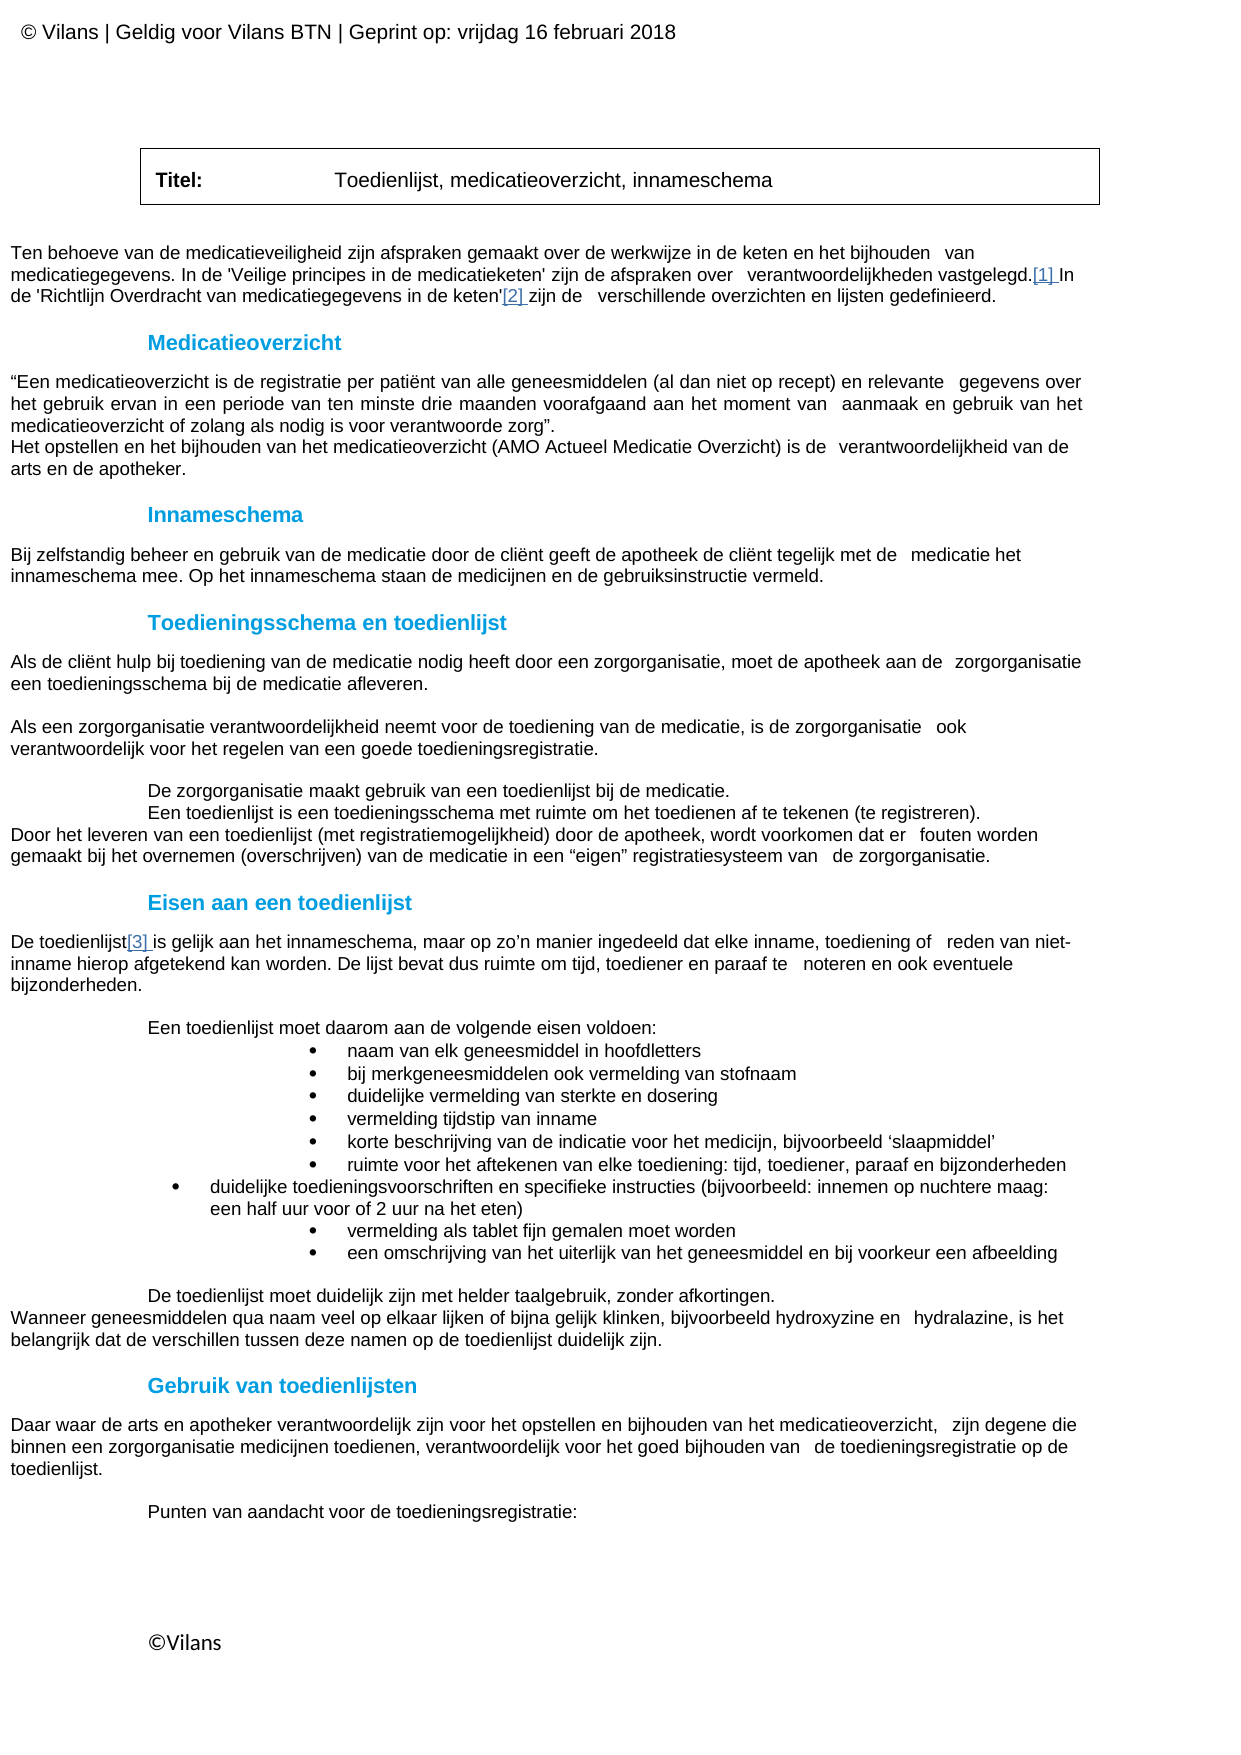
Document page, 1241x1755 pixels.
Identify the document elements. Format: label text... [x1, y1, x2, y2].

text Punten van aandacht voor de toedieningsregistratie: [147, 1501, 1111, 1522]
text Daar waar de arts en apotheker verantwoordelijk zijn voor het opstellen en bijhouden van het medicatieoverzicht, zijn degene die binnen een zorgorganisatie medicijnen toedienen, verantwoordelijk voor het goed bijhouden van de toedieningsregistratie op de toedienlijst. [10, 1414, 1084, 1479]
text Een toedienlijst moet daarom aan de volgende eisen voldoen: [147, 1017, 1111, 1039]
text Als een zorgorganisatie verantwoordelijkheid neemt voor de toediening van de medicatie, is de zorgorganisatie ook verantwoordelijk voor het regelen van een goede toedieningsregistratie. [10, 716, 1085, 759]
text De toedienlijst moet duidelijk zijn met helder taalgebruik, zonder afkortingen. [147, 1285, 1111, 1307]
list vermelding als tablet fijn gemalen moet worden [309, 1219, 1111, 1242]
list duidelijke toedieningsvoorschriften en specifieke instructies (bijvoorbeeld: innemen op nuchtere maag: een half uur voor of 2 uur na het eten) [172, 1176, 1058, 1219]
text Door het leveren van een toedienlijst (met registratiemogelijkheid) door de apotheek, wordt voorkomen dat er fouten worden gemaakt bij het overnemen (overschrijven) van de medicatie in een “eigen” registratiesysteem van de zorgorganisatie. [10, 824, 1085, 867]
list bij merkgeneesmiddelen ook vermelding van stofnaam [309, 1062, 1111, 1085]
text De toedienlijst[3] is gelijk aan het innameschema, maar op zo’n manier ingedeeld dat elke inname, toediening of reden van niet-inname hierop afgetekend kan worden. De lijst bevat dus ruimte om tijd, toediener en paraaf te noteren en ook eventuele bijzonderheden. [10, 931, 1085, 996]
list ruimte voor het aftekenen van elke toediening: tijd, toediener, paraaf en bijzonderheden [309, 1153, 1111, 1176]
text Ten behoeve van de medicatieveiligheid zijn afspraken gemaakt over de werkwijze in de keten en het bijhouden van medicatiegegevens. In de 'Veilige principes in de medicatieketen' zijn de afspraken over verantwoordelijkheden vastgelegd.[1] In de 'Richtlijn Overdracht van medicatiegegevens in de keten'[2] zijn de verschillende overzichten en lijsten gedefinieerd. [10, 242, 1085, 307]
text Wanneer geneesmiddelen qua naam veel op elkaar lijken of bijna gelijk klinken, bijvoorbeeld hydroxyzine en hydralazine, is het belangrijk dat de verschillen tussen deze namen op de toedienlijst duidelijk zijn. [10, 1307, 1084, 1350]
list duidelijke vermelding van sterkte en dosering [309, 1085, 1111, 1107]
subtitle Toedieningsschema en toedienlijst [147, 610, 1111, 635]
list een omschrijving van het uiterlijk van het geneesmiddel en bij voorkeur een afbeelding [309, 1242, 1111, 1264]
text Titel: Toedienlijst, medicatieoverzicht, innameschema [155, 168, 1099, 192]
subtitle Medicatieoverzicht [147, 329, 1111, 355]
subtitle Innameschema [147, 502, 1111, 527]
text Bij zelfstandig beheer en gebruik van de medicatie door de cliënt geeft de apotheek de cliënt tegelijk met de medicatie het innameschema mee. Op het innameschema staan de medicijnen en de gebruiksinstructie vermeld. [10, 544, 1084, 587]
text “Een medicatieoverzicht is de registratie per patiënt van alle geneesmiddelen (al dan niet op recept) en relevante gegevens over het gebruik ervan in een periode van ten minste drie maanden voorafgaand aan het moment van aanmaak en gebruik van het medicatieoverzicht of zolang als nodig is voor verantwoorde zorg”. [10, 371, 1082, 436]
text Een toedienlijst is een toedieningsschema met ruimte om het toedienen af te tekenen (te registreren). [147, 802, 1111, 824]
text De zorgorganisatie maakt gebruik van een toedienlijst bij de medicatie. [147, 781, 1111, 802]
subtitle Eisen aan een toedienlijst [147, 889, 1111, 915]
text Het opstellen en het bijhouden van het medicatieoverzicht (AMO Actueel Medicatie Overzicht) is de verantwoordelijkheid van de arts en de apotheker. [10, 436, 1084, 479]
subtitle Gebruik van toedienlijsten [147, 1373, 1111, 1398]
list naam van elk geneesmiddel in hoofdletters [309, 1039, 1111, 1062]
list korte beschrijving van de indicatie voor het medicijn, bijvoorbeeld ‘slaapmiddel’ [309, 1130, 1111, 1153]
text Als de cliënt hulp bij toediening van de medicatie nodig heeft door een zorgorganisatie, moet de apotheek aan de zorgorganisatie een toedieningsschema bij de medicatie afleveren. [10, 651, 1084, 694]
list vermelding tijdstip van inname [309, 1107, 1111, 1130]
